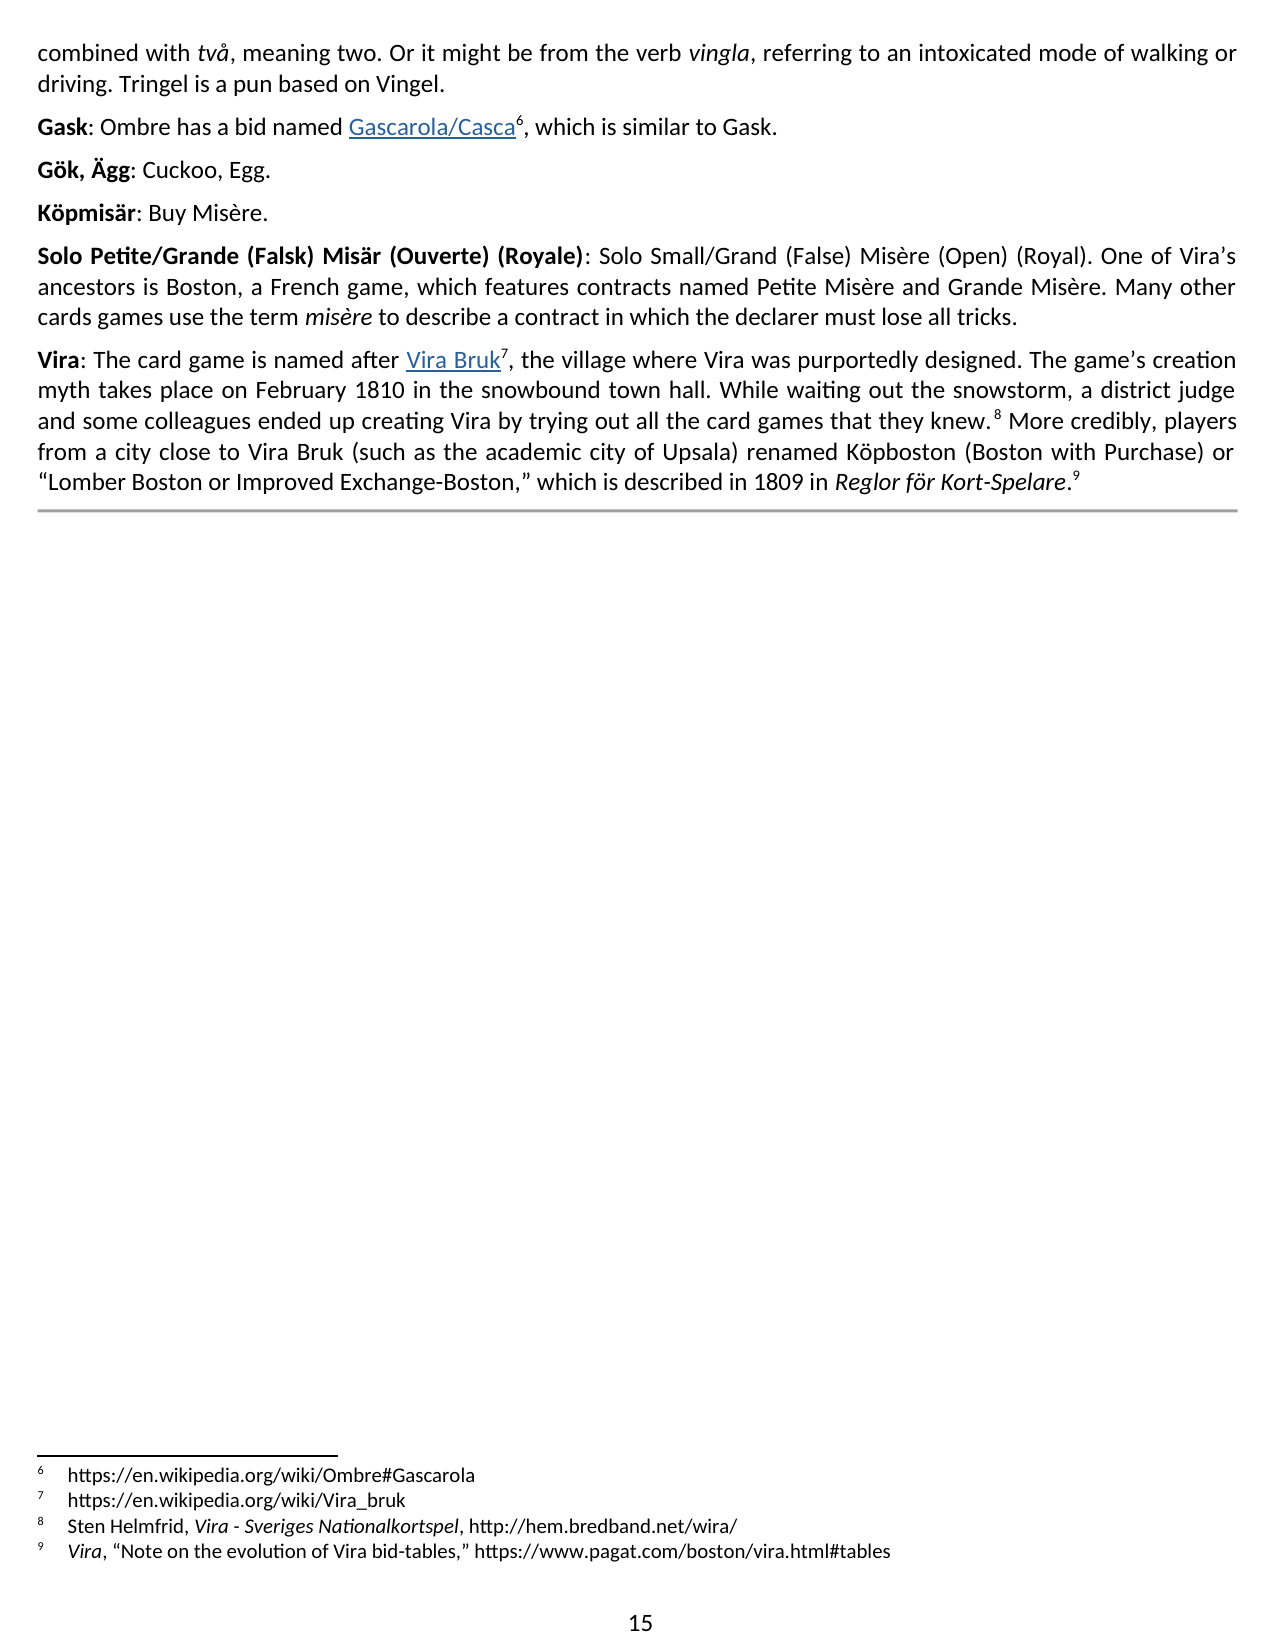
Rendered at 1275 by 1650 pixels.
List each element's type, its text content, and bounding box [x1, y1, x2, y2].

text Gök, Ägg: Cuckoo, Egg. [37, 154, 1237, 184]
text combined with två, meaning two. Or it might be from the verb vingla, referring to an intoxicated mode of walking or driving. Tringel is a pun based on Vingel. [37, 37, 1237, 98]
text https://en.wikipedia.org/wiki/Ombre#Gascarola [37, 1462, 1237, 1488]
text Vira: The card game is named after Vira Bruk, the village where Vira was purportedly designed. The game’s creation myth takes place on February 1810 in the snowbound town hall. While waiting out the snowstorm, a district judge and some colleagues ended up creating Vira by trying out all the card games that they knew. More credibly, players from a city close to Vira Bruk (such as the academic city of Upsala) renamed Köpboston (Boston with Purchase) or “Lomber Boston or Improved Exchange-Boston,” which is described in 1809 in Reglor för Kort-Spelare. [37, 344, 1237, 497]
text https://en.wikipedia.org/wiki/Vira_bruk [37, 1488, 1237, 1513]
text Solo Petite/Grande (Falsk) Misär (Ouverte) (Royale): Solo Small/Grand (False) Misère (Open) (Royal). One of Vira’s ancestors is Boston, a French game, which features contracts named Petite Misère and Grande Misère. Many other cards games use the term misère to describe a contract in which the declarer must lose all tricks. [37, 240, 1237, 332]
text Vira, “Note on the evolution of Vira bid-tables,” https://www.pagat.com/boston/vira.html#tables [37, 1538, 1237, 1564]
text Gask: Ombre has a bid named Gascarola/Casca, which is similar to Gask. [37, 111, 1237, 142]
text Sten Helmfrid, Vira - Sveriges Nationalkortspel, http://hem.bredband.net/wira/ [37, 1513, 1237, 1538]
text Köpmisär: Buy Misère. [37, 197, 1237, 228]
